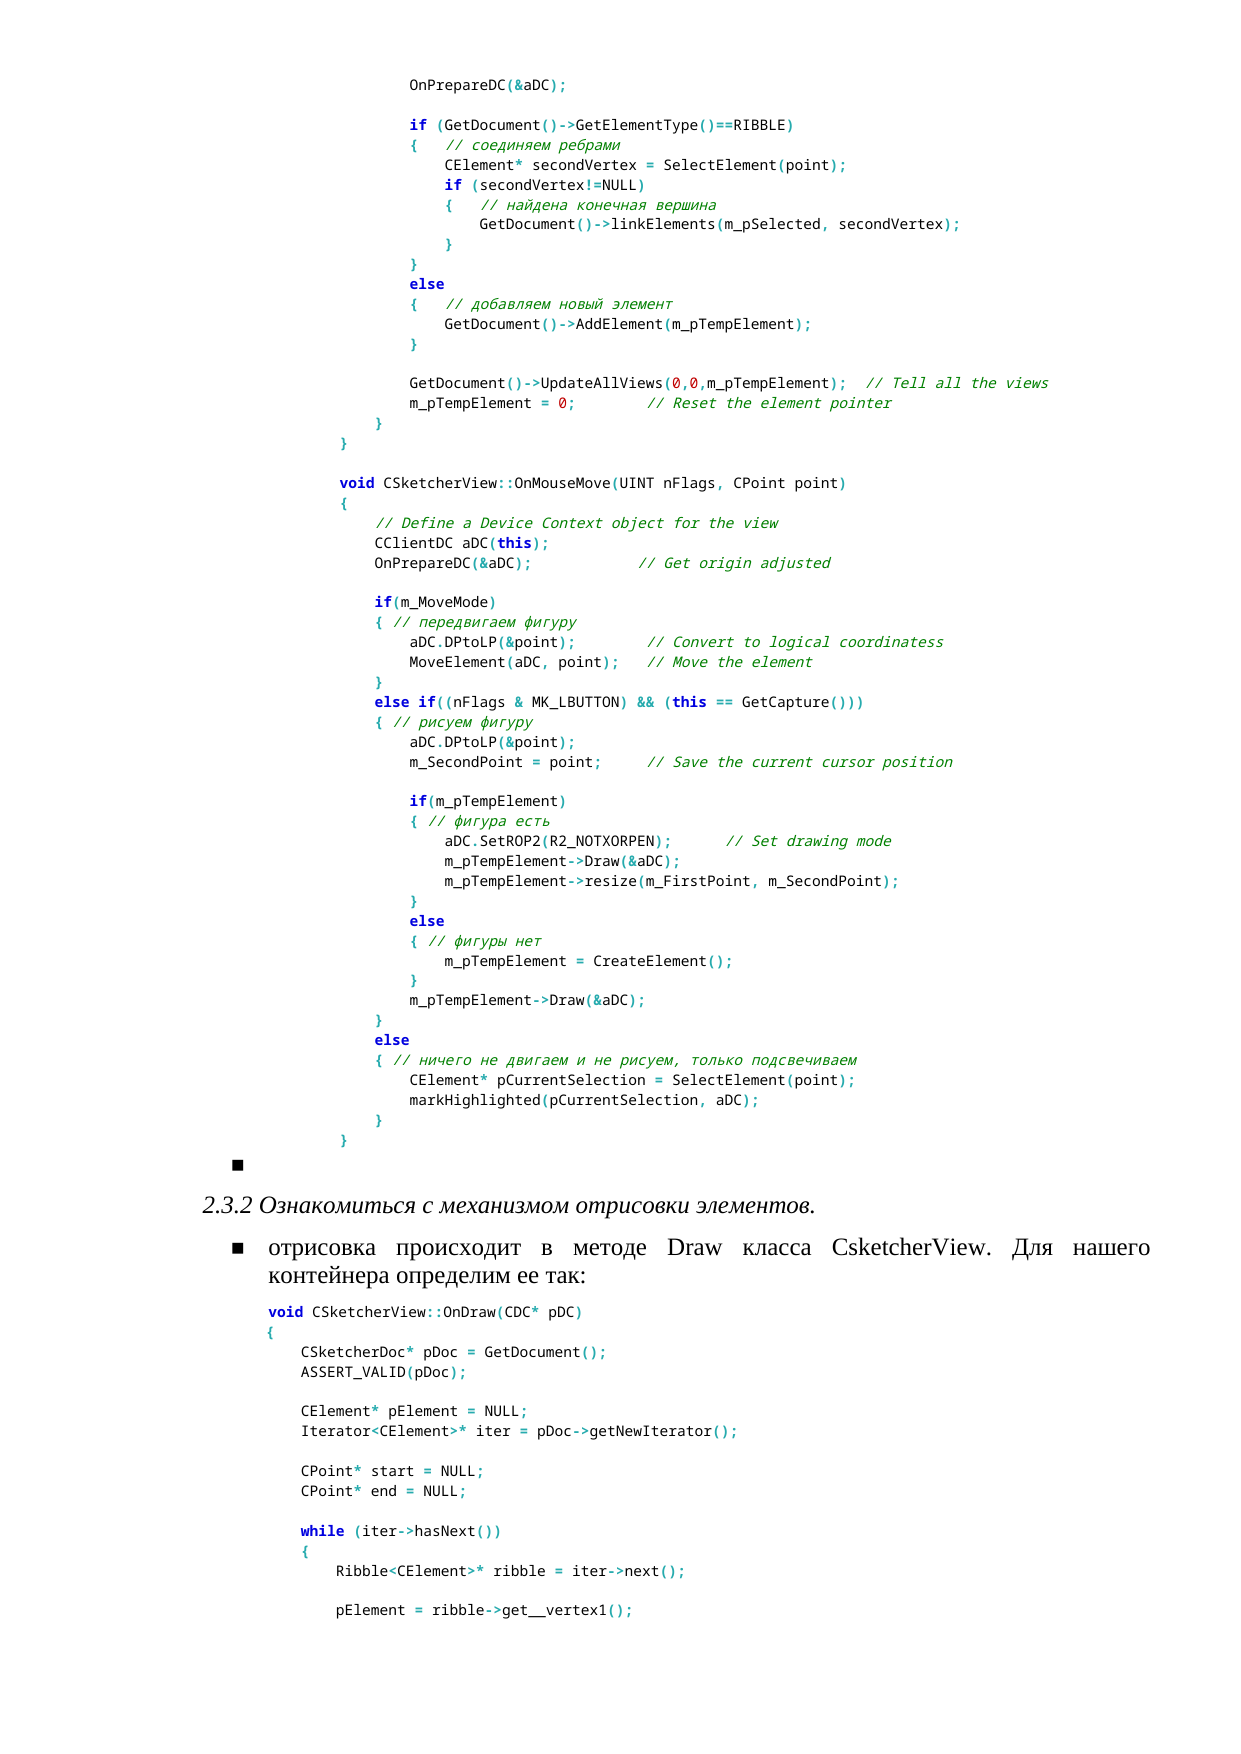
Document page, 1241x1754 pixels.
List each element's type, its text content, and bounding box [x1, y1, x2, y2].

text if (GetDocument()->GetElementType()==RIBBLE) [339, 115, 1152, 134]
list отрисовка происходит в методе Draw класса CsketcherView. Для нашего контейнера определим ее так: [231, 1232, 1152, 1289]
text Ribble<CElement>* ribble = iter->next(); [266, 1560, 1152, 1580]
text { [339, 493, 1152, 513]
text pElement = ribble->get__vertex1(); [266, 1600, 1152, 1620]
list void CSketcherView::OnDraw(CDC* pDC) [231, 1302, 1152, 1322]
text m_SecondPoint = point; // Save the current cursor position [339, 751, 1152, 771]
text } [339, 1010, 1152, 1030]
text } [339, 1109, 1152, 1129]
text { [266, 1322, 1152, 1342]
text CSketcherDoc* pDoc = GetDocument(); [266, 1342, 1152, 1361]
text else [339, 1030, 1152, 1050]
text { // фигура есть [339, 811, 1152, 831]
text GetDocument()->AddElement(m_pTempElement); [339, 314, 1152, 333]
text ASSERT_VALID(pDoc); [266, 1361, 1152, 1381]
text void CSketcherView::OnMouseMove(UINT nFlags, CPoint point) [339, 473, 1152, 493]
text } [339, 333, 1152, 353]
text GetDocument()->linkElements(m_pSelected, secondVertex); [339, 214, 1152, 234]
text { // рисуем фигуру [339, 712, 1152, 731]
text { // фигуры нет [339, 930, 1152, 950]
text markHighlighted(pCurrentSelection, aDC); [339, 1089, 1152, 1109]
text m_pTempElement->Draw(&aDC); [339, 851, 1152, 871]
text if(m_MoveMode) [339, 592, 1152, 612]
text } [339, 672, 1152, 692]
text } [339, 413, 1152, 433]
list Ознакомиться с механизмом отрисовки элементов. [196, 1191, 1152, 1219]
text { [266, 1541, 1152, 1560]
text CElement* pElement = NULL; [266, 1401, 1152, 1421]
text CClientDC aDC(this); [339, 532, 1152, 552]
text } [339, 234, 1152, 254]
text if (secondVertex!=NULL) [339, 174, 1152, 194]
text } [339, 254, 1152, 274]
text { // соединяем ребрами [339, 134, 1152, 154]
text m_pTempElement = 0; // Reset the element pointer [339, 393, 1152, 413]
text { // ничего не двигаем и не рисуем, только подсвечиваем [339, 1050, 1152, 1070]
text else if((nFlags & MK_LBUTTON) && (this == GetCapture())) [339, 692, 1152, 712]
text CElement* pCurrentSelection = SelectElement(point); [339, 1070, 1152, 1089]
text CElement* secondVertex = SelectElement(point); [339, 154, 1152, 174]
text m_pTempElement->resize(m_FirstPoint, m_SecondPoint); [339, 871, 1152, 891]
text } [339, 970, 1152, 990]
text { // передвигаем фигуру [339, 612, 1152, 632]
text // Define a Device Context object for the view [339, 513, 1152, 532]
text if(m_pTempElement) [339, 791, 1152, 811]
text CPoint* start = NULL; [266, 1461, 1152, 1481]
text aDC.DPtoLP(&point); // Convert to logical coordinatess [339, 632, 1152, 652]
text while (iter->hasNext()) [266, 1521, 1152, 1541]
text { // найдена конечная вершина [339, 194, 1152, 214]
text aDC.DPtoLP(&point); [339, 731, 1152, 751]
text m_pTempElement->Draw(&aDC); [339, 990, 1152, 1010]
text else [339, 911, 1152, 930]
text } [339, 891, 1152, 911]
text { // добавляем новый элемент [339, 294, 1152, 314]
text } [339, 1129, 1152, 1149]
text else [339, 274, 1152, 294]
text CPoint* end = NULL; [266, 1481, 1152, 1501]
text m_pTempElement = CreateElement(); [339, 950, 1152, 970]
text OnPrepareDC(&aDC); [339, 75, 1152, 95]
text GetDocument()->UpdateAllViews(0,0,m_pTempElement); // Tell all the views [339, 373, 1152, 393]
text } [339, 433, 1152, 453]
text OnPrepareDC(&aDC); // Get origin adjusted [339, 552, 1152, 572]
text Iterator<CElement>* iter = pDoc->getNewIterator(); [266, 1421, 1152, 1441]
text MoveElement(aDC, point); // Move the element [339, 652, 1152, 672]
text aDC.SetROP2(R2_NOTXORPEN); // Set drawing mode [339, 831, 1152, 851]
